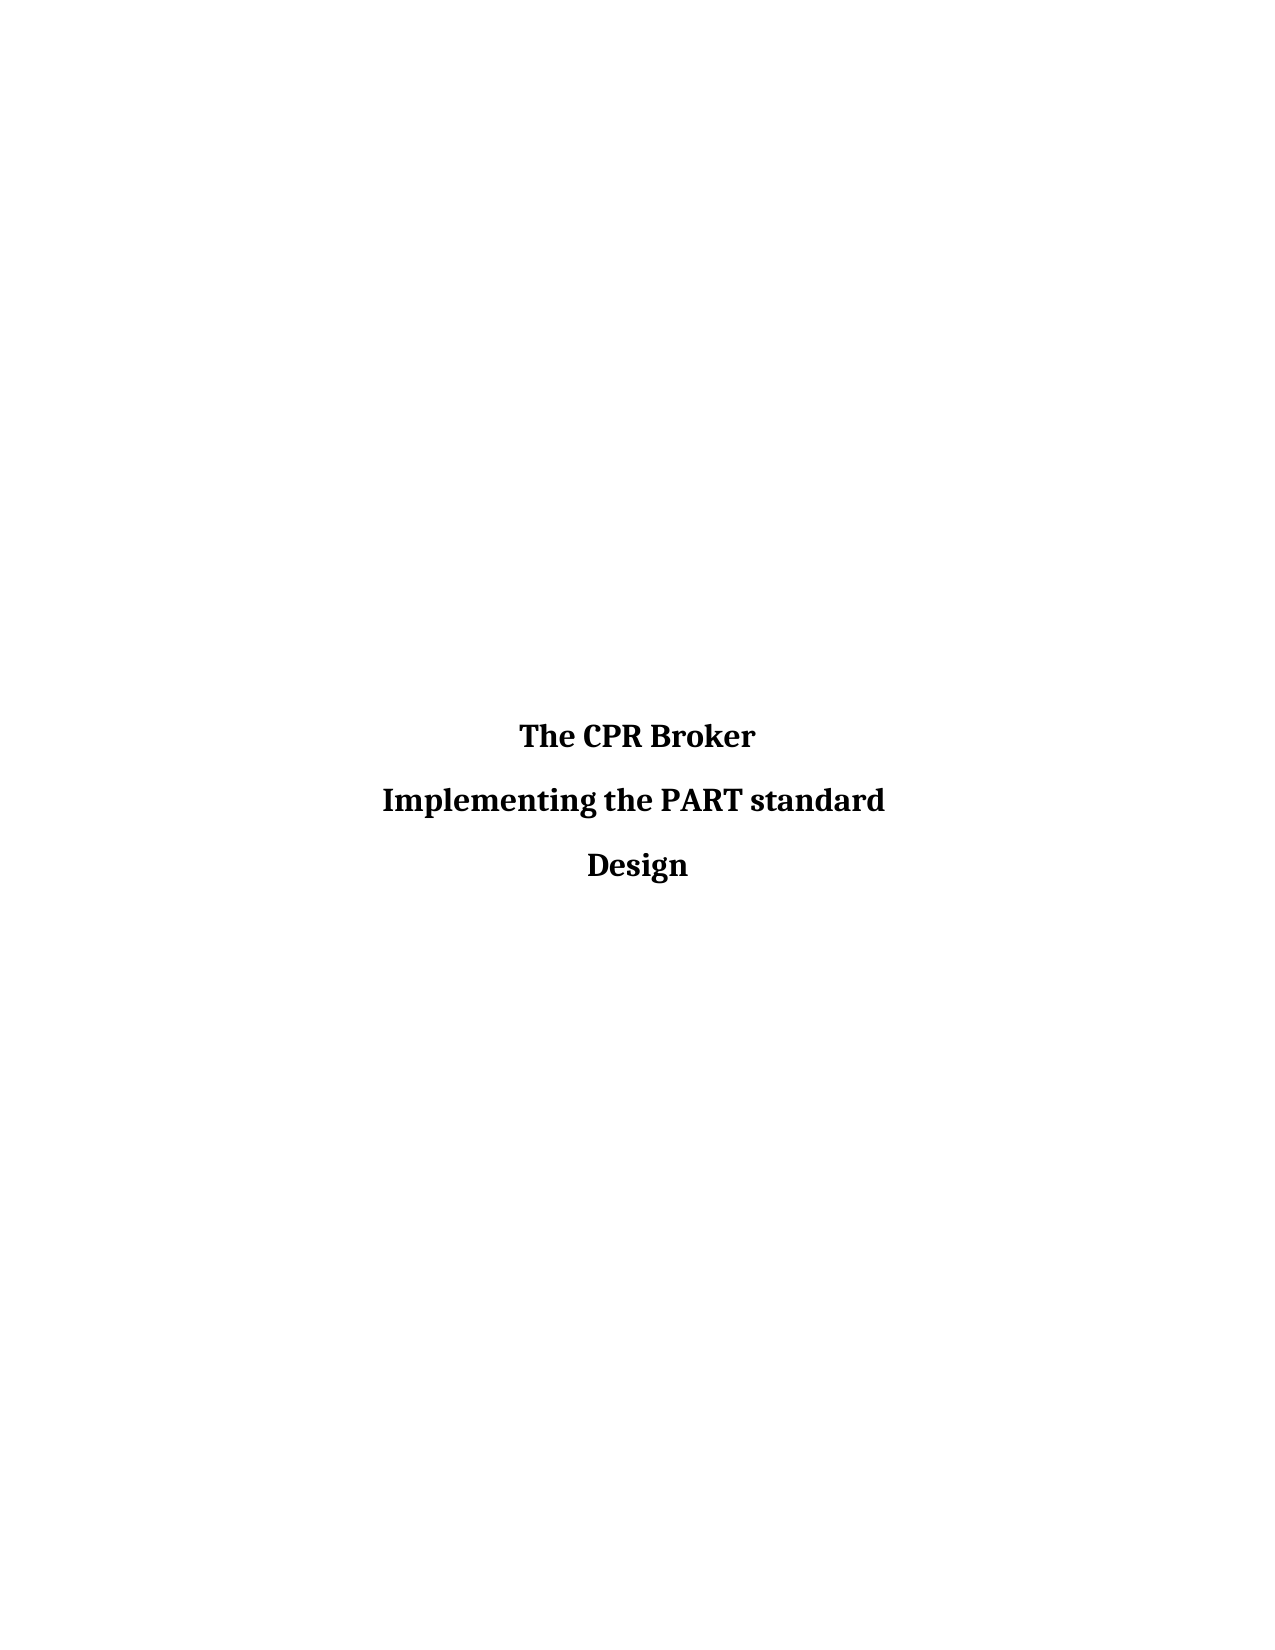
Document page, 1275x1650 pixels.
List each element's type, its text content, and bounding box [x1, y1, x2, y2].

text The CPR Broker [150, 717, 1125, 755]
text Implementing the PART standard [150, 782, 1125, 820]
text Design [150, 847, 1125, 885]
